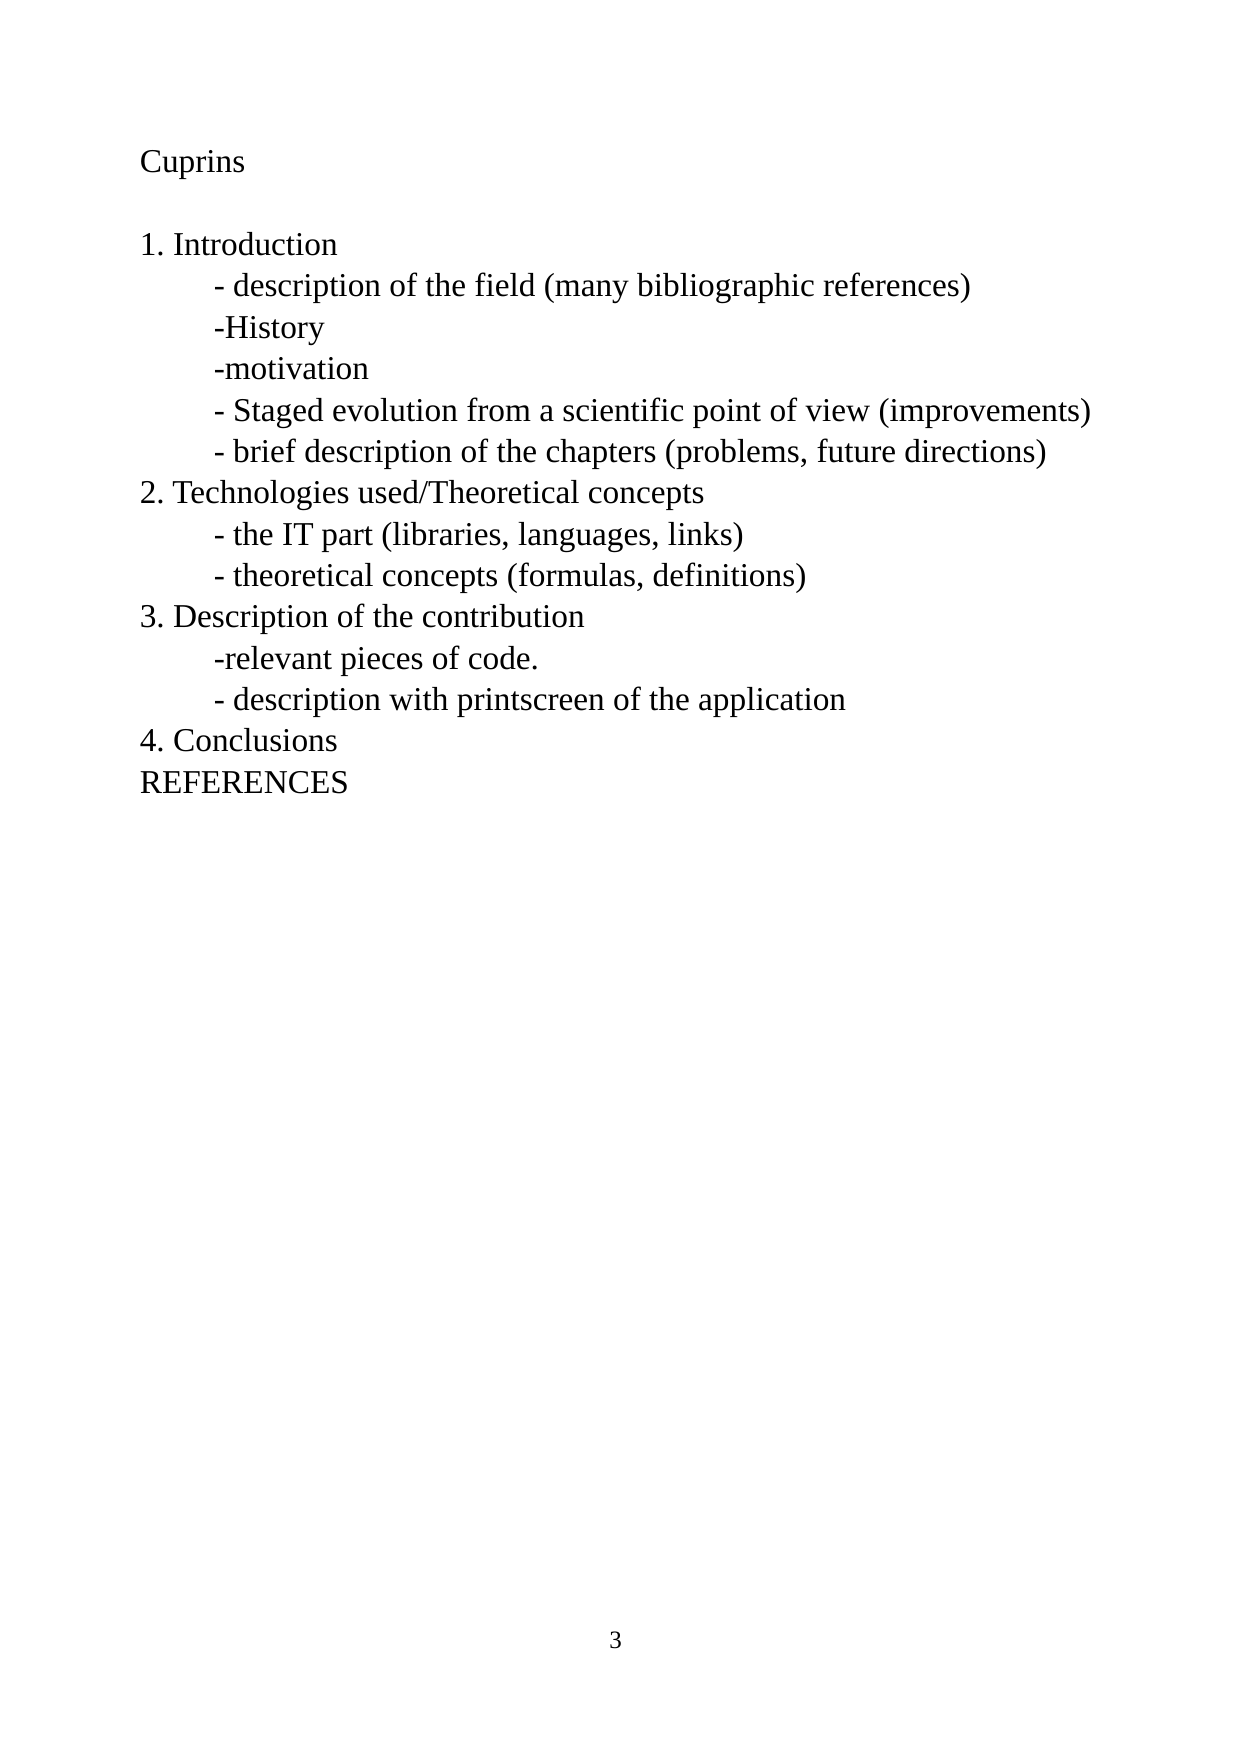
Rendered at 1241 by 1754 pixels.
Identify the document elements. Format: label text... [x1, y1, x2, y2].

subtitle - the IT part (libraries, languages, links) [139, 514, 1104, 552]
subtitle REFERENCES [139, 762, 1104, 800]
subtitle - Staged evolution from a scientific point of view (improvements) [139, 390, 1104, 428]
subtitle - description of the field (many bibliographic references) [139, 266, 1104, 304]
subtitle Cuprins [139, 142, 1104, 180]
subtitle 3. Description of the contribution [139, 597, 1104, 635]
subtitle -motivation [139, 348, 1104, 387]
subtitle - description with printscreen of the application [139, 679, 1104, 718]
subtitle - brief description of the chapters (problems, future directions) [139, 431, 1104, 469]
subtitle -History [139, 307, 1104, 345]
subtitle - theoretical concepts (formulas, definitions) [139, 555, 1104, 593]
subtitle 2. Technologies used/Theoretical concepts [139, 472, 1104, 511]
subtitle 1. Introduction [139, 224, 1104, 263]
subtitle -relevant pieces of code. [139, 638, 1104, 676]
subtitle 4. Conclusions [139, 721, 1104, 759]
